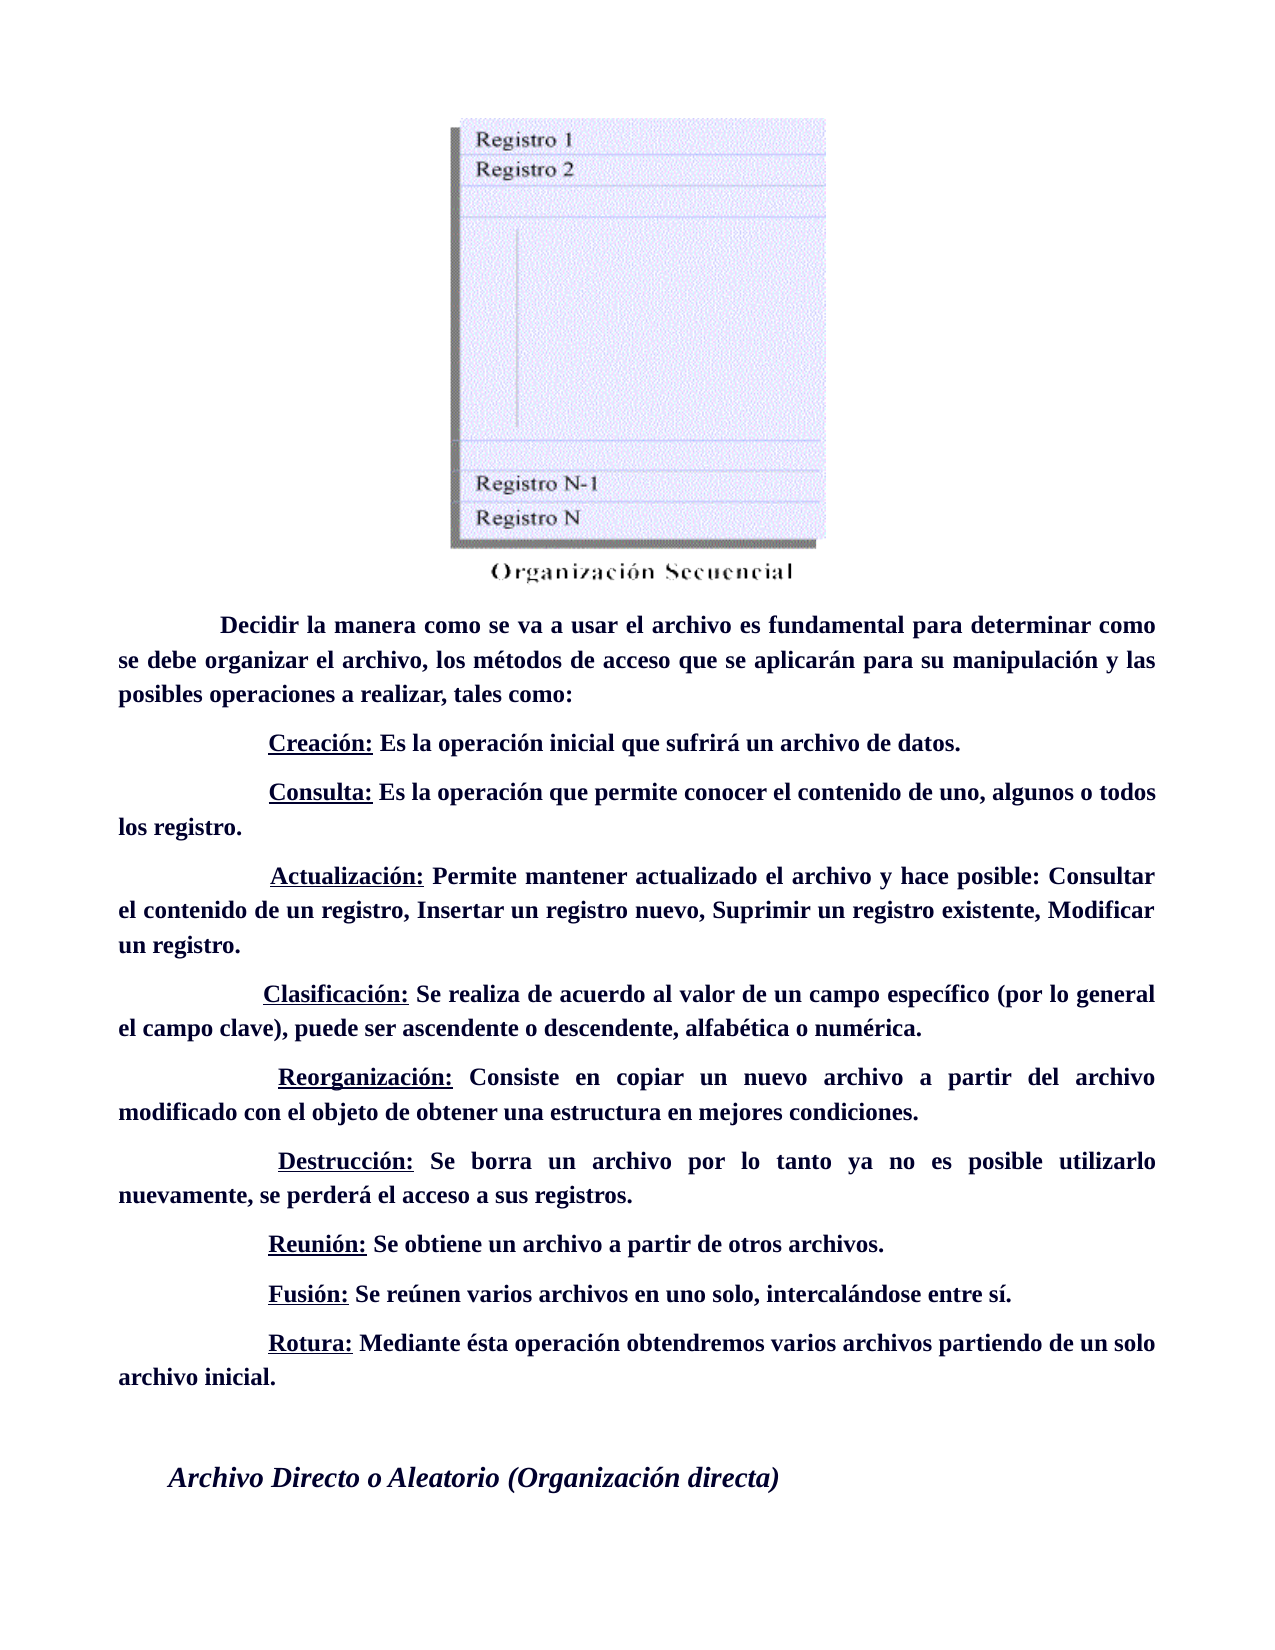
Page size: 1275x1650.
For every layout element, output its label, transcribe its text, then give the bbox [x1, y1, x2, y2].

text Clasificación: Se realiza de acuerdo al valor de un campo específico (por lo general el campo clave), puede ser ascendente o descendente, alfabética o numérica. [118, 979, 1157, 1042]
text Decidir la manera como se va a usar el archivo es fundamental para determinar como se debe organizar el archivo, los métodos de acceso que se aplicarán para su manipulación y las posibles operaciones a realizar, tales como: [118, 610, 1157, 708]
text Archivo Directo o Aleatorio (Organización directa) [118, 1460, 1157, 1494]
text Consulta: Es la operación que permite conocer el contenido de uno, algunos o todos los registro. [118, 777, 1157, 841]
text Destrucción: Se borra un archivo por lo tanto ya no es posible utilizarlo nuevamente, se perderá el acceso a sus registros. [118, 1146, 1157, 1209]
text Fusión: Se reúnen varios archivos en uno solo, intercalándose entre sí. [118, 1279, 1157, 1307]
text Creación: Es la operación inicial que sufrirá un archivo de datos. [118, 728, 1157, 757]
text Rotura: Mediante ésta operación obtendremos varios archivos partiendo de un solo archivo inicial. [118, 1328, 1157, 1391]
picture [449, 118, 826, 590]
text Actualización: Permite mantener actualizado el archivo y hace posible: Consultar el contenido de un registro, Insertar un registro nuevo, Suprimir un registro existente, Modificar un registro. [118, 861, 1157, 959]
text Reunión: Se obtiene un archivo a partir de otros archivos. [118, 1229, 1157, 1258]
text Reorganización: Consiste en copiar un nuevo archivo a partir del archivo modificado con el objeto de obtener una estructura en mejores condiciones. [118, 1062, 1157, 1126]
